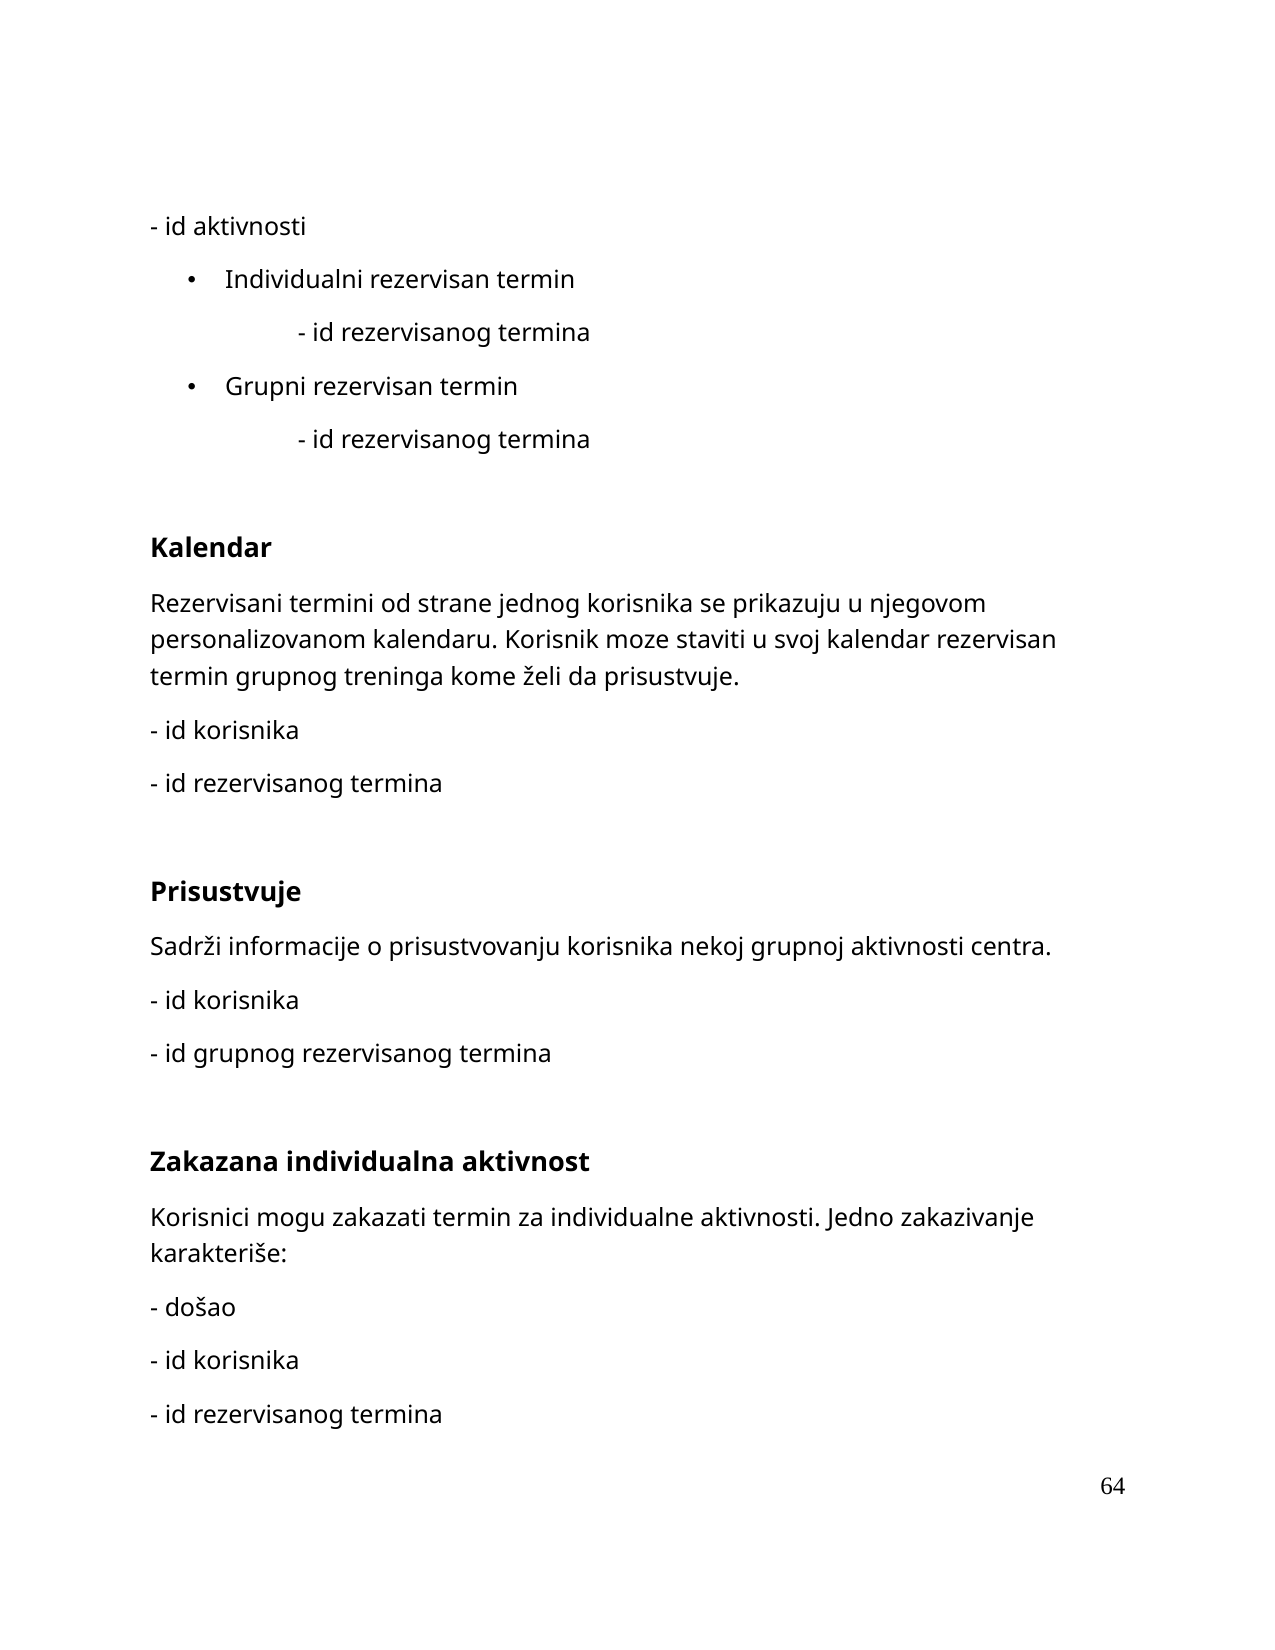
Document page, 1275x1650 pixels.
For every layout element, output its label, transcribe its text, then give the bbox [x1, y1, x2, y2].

text - id korisnika [150, 712, 1125, 746]
text - id aktivnosti [150, 208, 1125, 242]
text - id korisnika [150, 1343, 1125, 1377]
list Grupni rezervisan termin [187, 368, 1125, 403]
text - id grupnog rezervisanog termina [150, 1036, 1125, 1070]
text - id rezervisanog termina [150, 315, 1125, 349]
text Prisustvuje [150, 873, 1125, 909]
text - došao [150, 1289, 1125, 1323]
text Kalendar [150, 529, 1125, 566]
text Rezervisani termini od strane jednog korisnika se prikazuju u njegovom personalizovanom kalendaru. Korisnik moze staviti u svoj kalendar rezervisan termin grupnog treninga kome želi da prisustvuje. [150, 585, 1125, 693]
text - id korisnika [150, 982, 1125, 1017]
text Korisnici mogu zakazati termin za individualne aktivnosti. Jedno zakazivanje karakteriše: [150, 1199, 1125, 1270]
list Individualni rezervisan termin [187, 262, 1125, 296]
text - id rezervisanog termina [150, 1396, 1125, 1430]
text Sadrži informacije o prisustvovanju korisnika nekoj grupnoj aktivnosti centra. [150, 929, 1125, 963]
text Zakazana individualna aktivnost [150, 1143, 1125, 1180]
text - id rezervisanog termina [150, 422, 1125, 456]
text - id rezervisanog termina [150, 766, 1125, 800]
